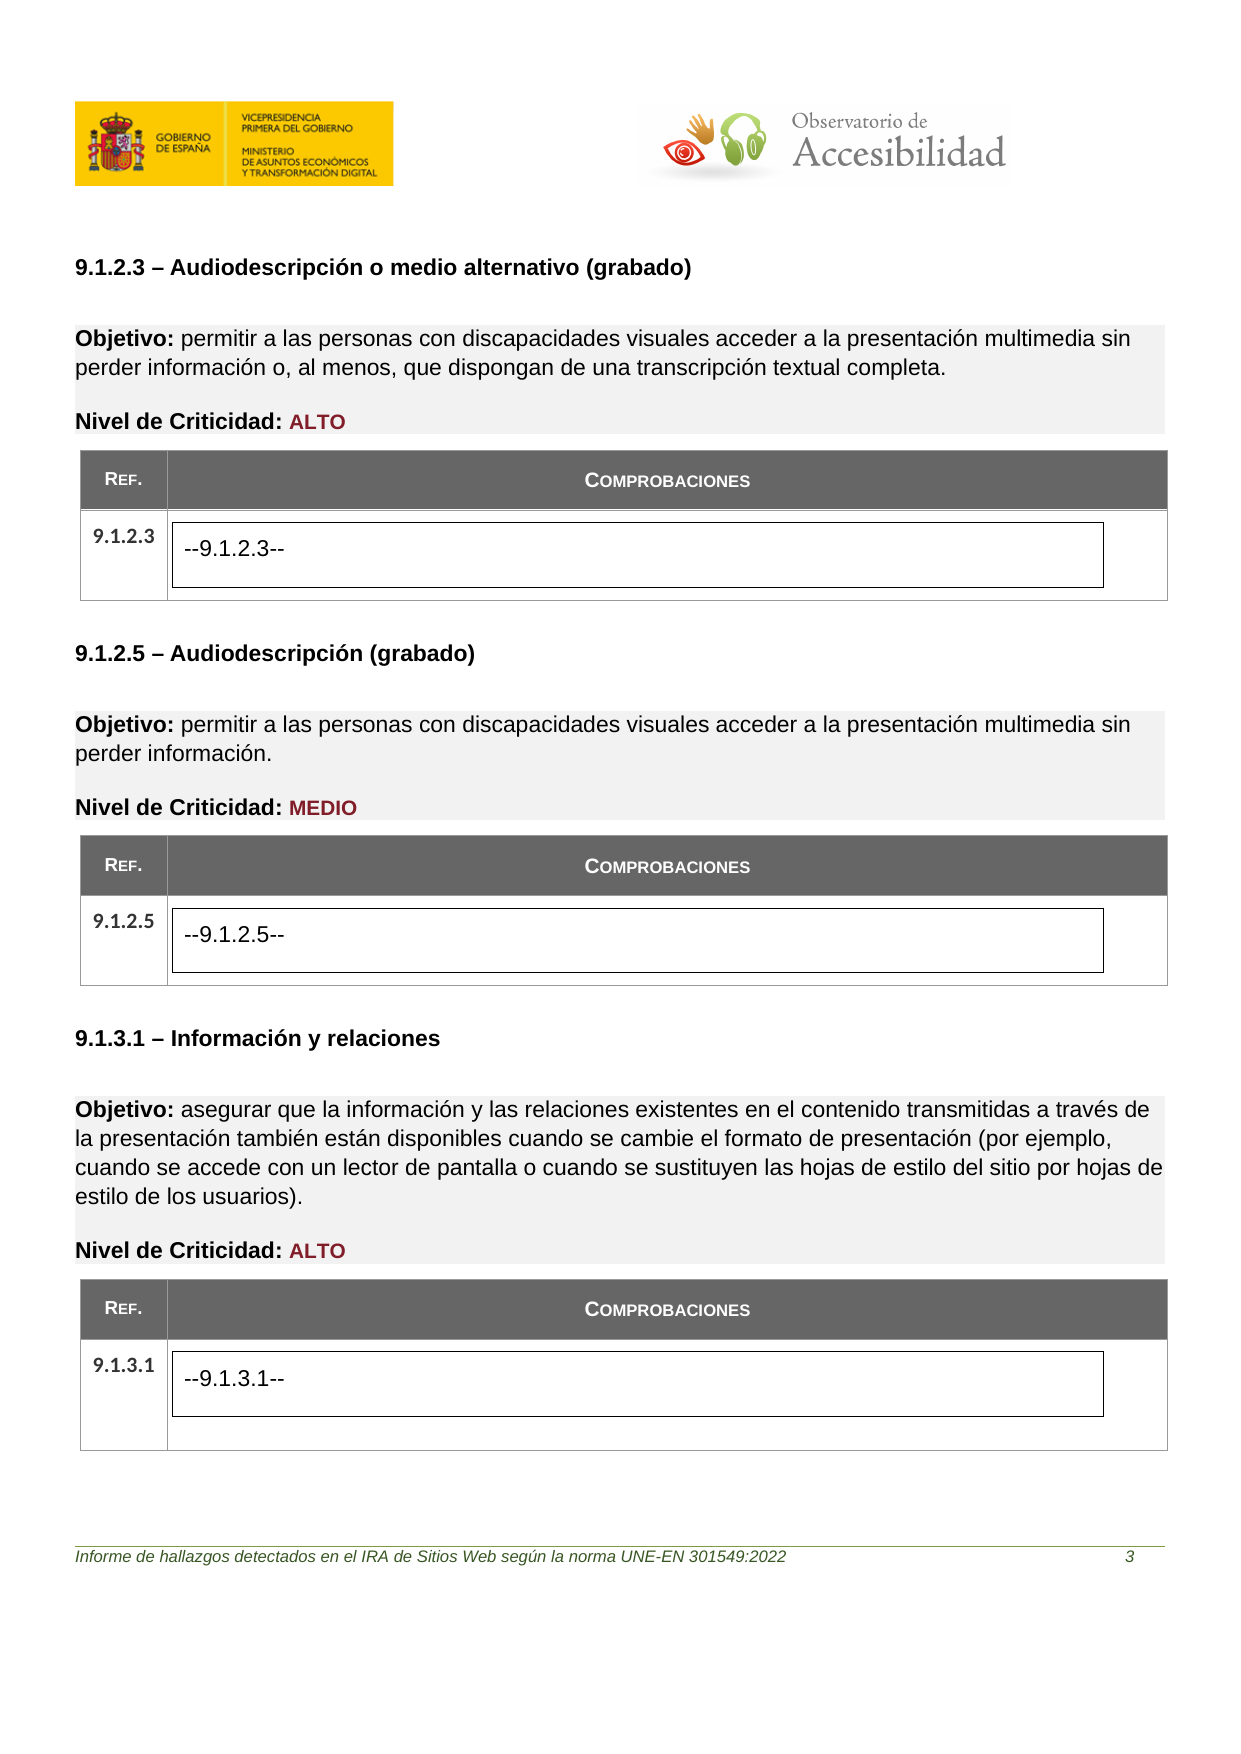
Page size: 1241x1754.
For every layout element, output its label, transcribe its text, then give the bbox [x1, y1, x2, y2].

table_header Ref. [81, 836, 167, 895]
table_cell 9.1.3.1 [81, 1340, 167, 1450]
text 9.1.2.3 – Audiodescripción o medio alternativo (grabado) [60, 239, 1121, 295]
table_header Comprobaciones [168, 1280, 1167, 1339]
table_header --9.1.2.5-- [173, 909, 1103, 972]
table_header Ref. [81, 1280, 167, 1339]
table_cell 9.1.2.5 [81, 896, 167, 985]
text Nivel de Criticidad: ALTO [75, 1237, 1165, 1264]
text Objetivo: asegurar que la información y las relaciones existentes en el contenido transmitidas a través de la presentación también están disponibles cuando se cambie el formato de presentación (por ejemplo, cuando se accede con un lector de pantalla o cuando se sustituyen las hojas de estilo del sitio por hojas de estilo de los usuarios). [75, 1096, 1165, 1210]
text Objetivo: permitir a las personas con discapacidades visuales acceder a la presentación multimedia sin perder información. [75, 711, 1165, 766]
text Nivel de Criticidad: MEDIO [75, 794, 1165, 820]
text 9.1.3.1 – Información y relaciones [60, 1011, 1121, 1066]
table_header --9.1.3.1-- [173, 1352, 1103, 1416]
table_header Ref. [81, 451, 167, 509]
table_cell [168, 896, 1167, 985]
text Objetivo: permitir a las personas con discapacidades visuales acceder a la presentación multimedia sin perder información o, al menos, que dispongan de una transcripción textual completa. [75, 325, 1165, 381]
picture [637, 103, 1013, 186]
table_header Comprobaciones [168, 836, 1167, 895]
text Nivel de Criticidad: ALTO [75, 408, 1165, 434]
table_header --9.1.2.3-- [173, 523, 1103, 587]
text 9.1.2.5 – Audiodescripción (grabado) [60, 625, 1121, 681]
table_cell [168, 1340, 1167, 1450]
table_cell 9.1.2.3 [81, 511, 167, 599]
table_cell [168, 511, 1167, 599]
picture [75, 101, 394, 186]
table_header Comprobaciones [168, 451, 1167, 509]
